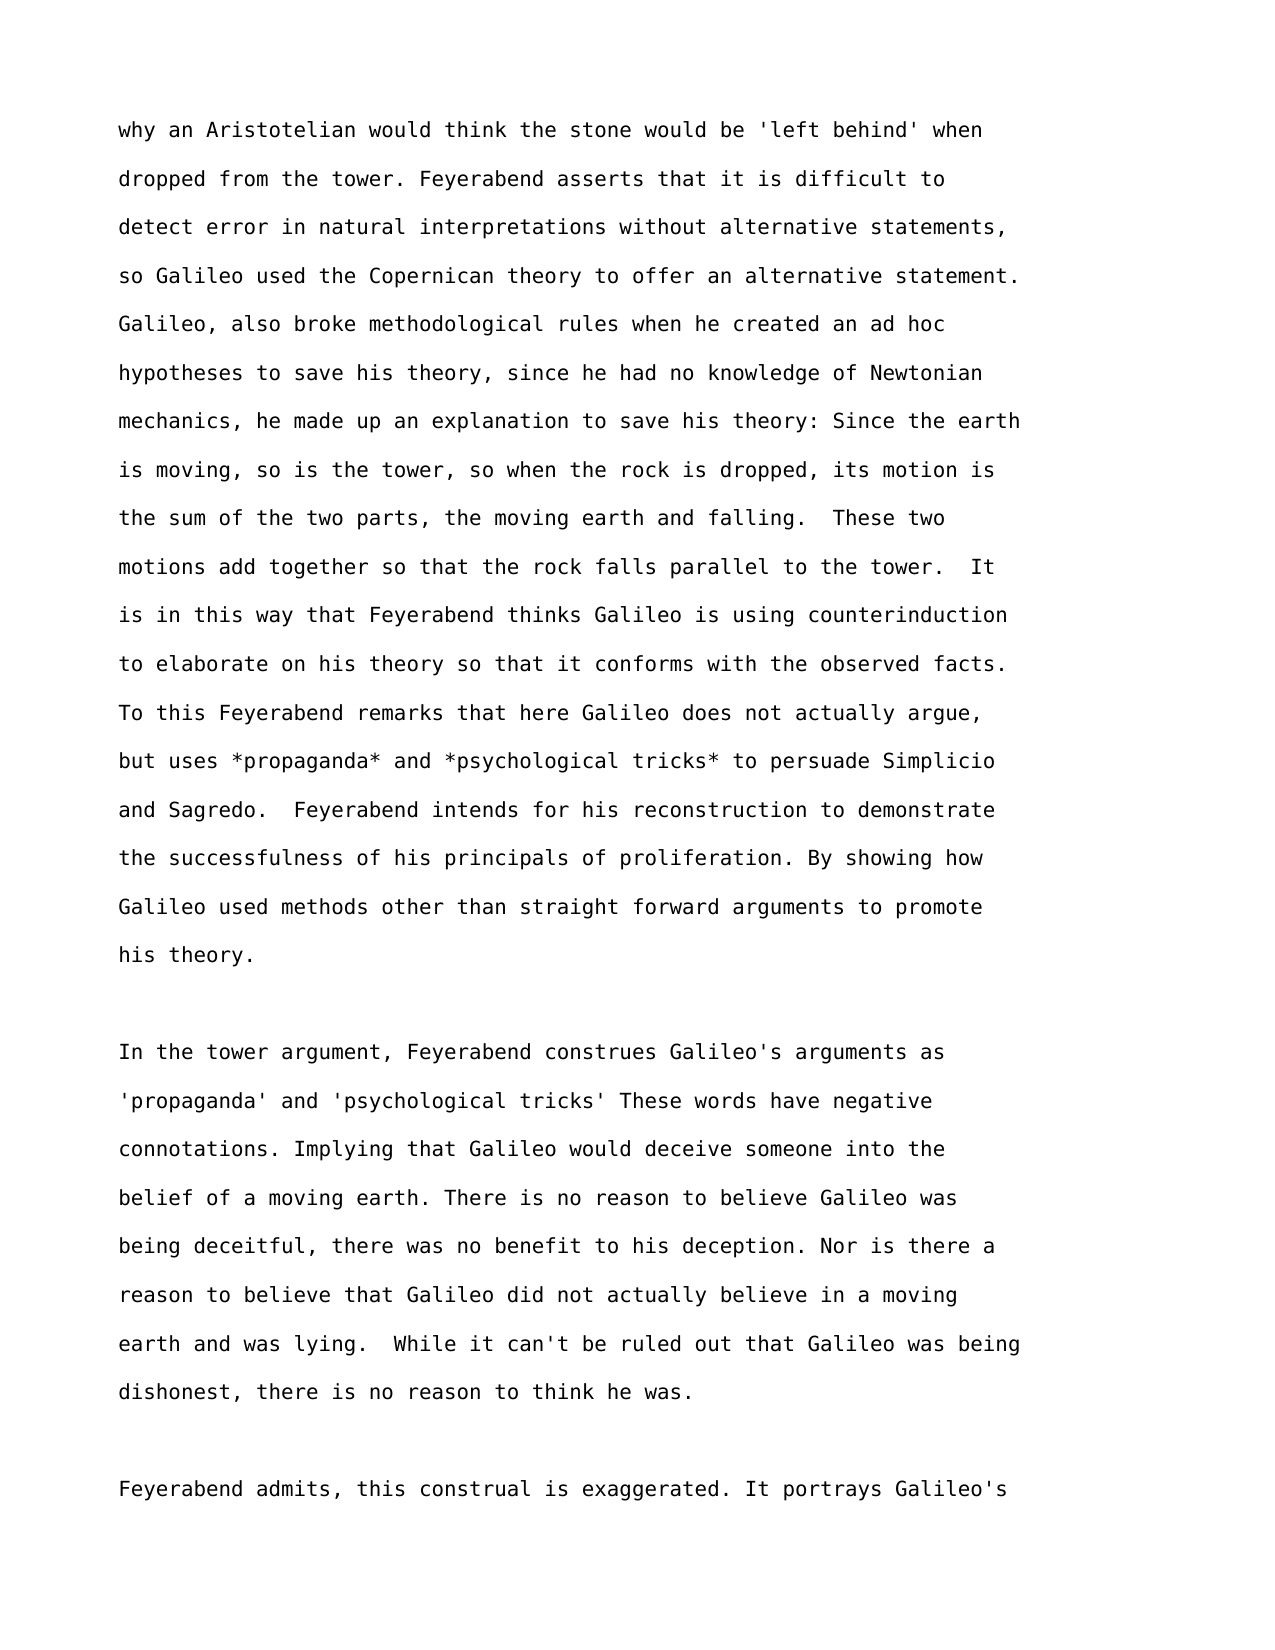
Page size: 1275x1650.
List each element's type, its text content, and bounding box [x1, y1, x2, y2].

text reason to believe that Galileo did not actually believe in a moving [118, 1283, 1157, 1307]
text Galileo used methods other than straight forward arguments to promote [118, 895, 1157, 919]
text Feyerabend admits, this construal is exaggerated. It portrays Galileo's [118, 1477, 1157, 1502]
text is in this way that Feyerabend thinks Galileo is using counterinduction [118, 603, 1157, 628]
text 'propaganda' and 'psychological tricks' These words have negative [118, 1089, 1157, 1113]
text and Sagredo. Feyerabend intends for his reconstruction to demonstrate [118, 798, 1157, 822]
text but uses *propaganda* and *psychological tricks* to persuade Simplicio [118, 749, 1157, 773]
text connotations. Implying that Galileo would deceive someone into the [118, 1137, 1157, 1162]
text In the tower argument, Feyerabend construes Galileo's arguments as [118, 1040, 1157, 1065]
text motions add together so that the rock falls parallel to the tower. It [118, 555, 1157, 579]
text belief of a moving earth. There is no reason to believe Galileo was [118, 1186, 1157, 1210]
text being deceitful, there was no benefit to his deception. Nor is there a [118, 1234, 1157, 1259]
text hypotheses to save his theory, since he had no knowledge of Newtonian [118, 361, 1157, 385]
text so Galileo used the Copernican theory to offer an alternative statement. [118, 264, 1157, 288]
text the successfulness of his principals of proliferation. By showing how [118, 846, 1157, 871]
text to elaborate on his theory so that it conforms with the observed facts. [118, 652, 1157, 676]
text mechanics, he made up an explanation to save his theory: Since the earth [118, 409, 1157, 434]
text is moving, so is the tower, so when the rock is dropped, its motion is [118, 458, 1157, 482]
text earth and was lying. While it can't be ruled out that Galileo was being [118, 1332, 1157, 1356]
text To this Feyerabend remarks that here Galileo does not actually argue, [118, 701, 1157, 725]
text detect error in natural interpretations without alternative statements, [118, 215, 1157, 239]
text dishonest, there is no reason to think he was. [118, 1380, 1157, 1404]
text dropped from the tower. Feyerabend asserts that it is difficult to [118, 167, 1157, 191]
text the sum of the two parts, the moving earth and falling. These two [118, 506, 1157, 531]
text why an Aristotelian would think the stone would be 'left behind' when [118, 118, 1157, 142]
text Galileo, also broke methodological rules when he created an ad hoc [118, 312, 1157, 337]
text his theory. [118, 943, 1157, 968]
